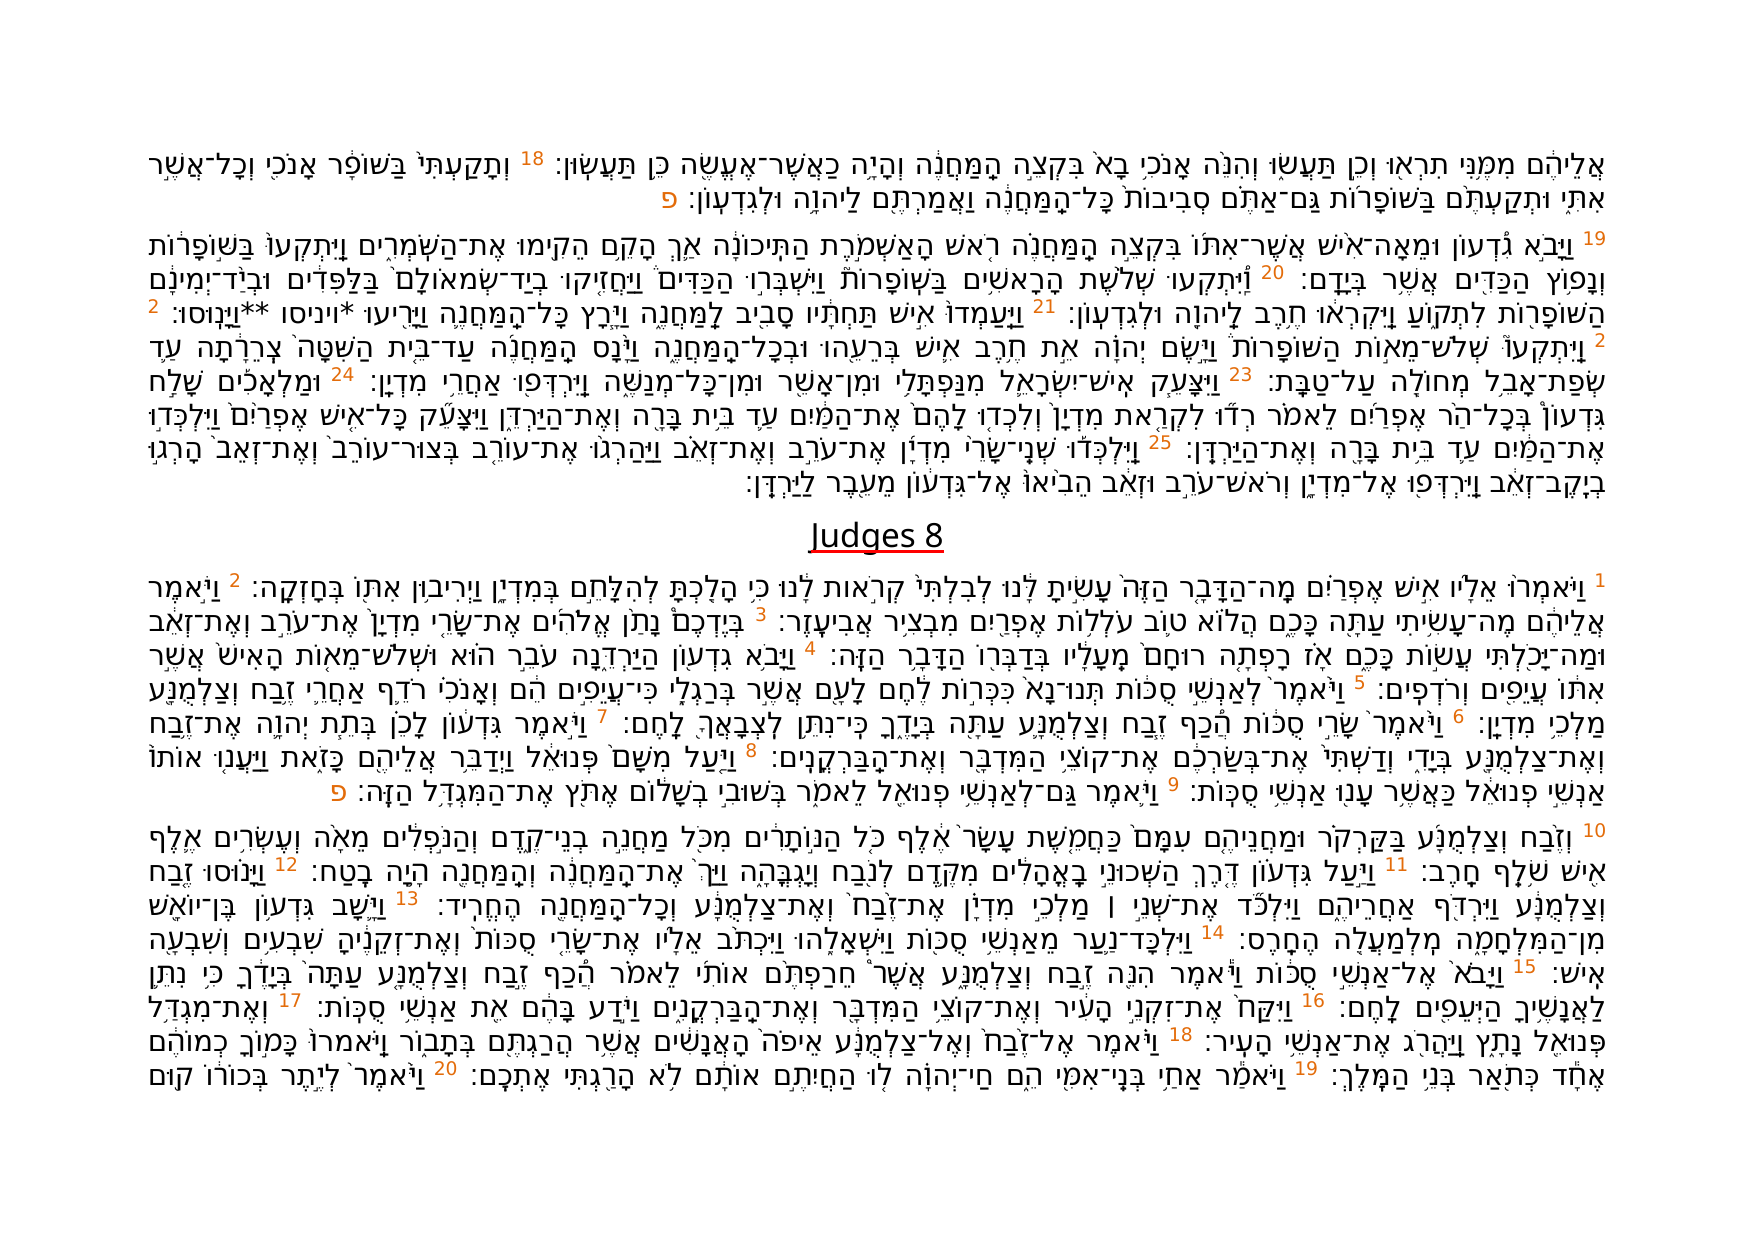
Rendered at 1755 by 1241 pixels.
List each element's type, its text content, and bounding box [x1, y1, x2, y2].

text 19 וַיָּבֹ֣א גִ֠דְעוֹן וּמֵאָה־אִ֨ישׁ אֲשֶׁר־אִתּ֜וֹ בִּקְצֵ֣ה הַֽמַּחֲנֶ֗ה רֹ֚אשׁ הָאַשְׁמֹ֣רֶת הַתִּֽיכוֹנָ֔ה אַ֛ךְ הָקֵ֥ם הֵקִ֖ימוּ אֶת־הַשֹּֽׁמְרִ֑ים וַֽיִּתְקְעוּ֙ בַּשּׁ֣וֹפָר֔וֹת וְנָפ֥וֹץ הַכַּדִּ֖ים אֲשֶׁ֥ר בְּיָדָֽם׃ ‬‬‬‬20 וַֽ֠יִּתְקְעוּ שְׁלֹ֨שֶׁת הָרָאשִׁ֥ים בַּשּֽׁוֹפָרוֹת֮ וַיִּשְׁבְּר֣וּ הַכַּדִּים֒ וַיַּחֲזִ֤יקוּ בְיַד־שְׂמאֹולָם֙ בַּלַּפִּדִ֔ים וּבְיַ֨ד־יְמִינָ֔ם הַשּׁוֹפָר֖וֹת לִתְק֑וֹעַ וַֽיִּקְרְא֔וּ חֶ֥רֶב לַֽיהוָ֖ה וּלְגִדְעֽוֹן׃ ‬‬‬‬‬21 וַיַּֽעַמְדוּ֙ אִ֣ישׁ תַּחְתָּ֔יו סָבִ֖יב לַֽמַּחֲנֶ֑ה וַיָּ֧רָץ כָּל־הַֽמַּחֲנֶ֛ה וַיָּרִ֖יעוּ *ויניסו **וַיָּנֽוּסוּ׃ ‬‬‬‬22 וַֽיִּתְקְעוּ֮ שְׁלֹשׁ־מֵא֣וֹת הַשּׁוֹפָרוֹת֒ וַיָּ֣שֶׂם יְהוָ֗ה אֵ֣ת חֶ֥רֶב אִ֛ישׁ בְּרֵעֵ֖הוּ וּבְכָל־הַֽמַּחֲנֶ֑ה וַיָּ֨נָס הַֽמַּחֲנֶ֜ה עַד־בֵּ֤ית הַשִּׁטָּה֙ צְֽרֵרָ֔תָה עַ֛ד שְׂפַת־אָבֵ֥ל מְחוֹלָ֖ה עַל־טַבָּֽת׃ ‬‬‬‬23 וַיִּצָּעֵ֧ק אִֽישׁ־יִשְׂרָאֵ֛ל מִנַּפְתָּלִ֥י וּמִן־אָשֵׁ֖ר וּמִן־כָּל־מְנַשֶּׁ֑ה וַֽיִּרְדְּפ֖וּ אַחֲרֵ֥י מִדְיָֽן׃ ‬‬‬‬24 וּמַלְאָכִ֡ים שָׁלַ֣ח גִּדְעוֹן֩ בְּכָל־הַ֨ר אֶפְרַ֜יִם לֵאמֹ֗ר רְד֞וּ לִקְרַ֤את מִדְיָן֙ וְלִכְד֤וּ לָהֶם֙ אֶת־הַמַּ֔יִם עַ֛ד בֵּ֥ית בָּרָ֖ה וְאֶת־הַיַּרְדֵּ֑ן וַיִּצָּעֵ֞ק כָּל־אִ֤ישׁ אֶפְרַ֙יִם֙ וַיִּלְכְּד֣וּ אֶת־הַמַּ֔יִם עַ֛ד בֵּ֥ית בָּרָ֖ה וְאֶת־הַיַּרְדֵּֽן׃ ‬‬‬‬25 וַֽיִּלְכְּד֡וּ שְׁנֵֽי־שָׂרֵ֨י מִדְיָ֜ן אֶת־עֹרֵ֣ב וְאֶת־זְאֵ֗ב וַיַּהַרְג֨וּ אֶת־עוֹרֵ֤ב בְּצוּר־עוֹרֵב֙ וְאֶת־זְאֵב֙ הָרְג֣וּ בְיֶֽקֶב־זְאֵ֔ב וַֽיִּרְדְּפ֖וּ אֶל־מִדְיָ֑ן וְרֹאשׁ־עֹרֵ֣ב וּזְאֵ֔ב הֵבִ֙יאוּ֙ אֶל־גִּדְע֔וֹן מֵעֵ֖בֶר לַיַּרְדֵּֽן׃ ‬‬‬‬‬‬‬‬‬‬‬ [148, 228, 1606, 500]
text 15 וַיְהִי֩ כִשְׁמֹ֨עַ גִּדְע֜וֹן אֶת־מִסְפַּ֧ר הַחֲל֛וֹם וְאֶת־שִׁבְר֖וֹ וַיִּשְׁתָּ֑חוּ וַיָּ֙שָׁב֙ אֶל־מַחֲנֵ֣ה יִשְׂרָאֵ֔ל וַיֹּ֣אמֶר ק֔וּמוּ כִּֽי־נָתַ֧ן יְהוָ֛ה בְּיֶדְכֶ֖ם אֶת־מַחֲנֵ֥ה מִדְיָֽן׃ ‬‬‬‬16 וַיַּ֛חַץ אֶת־שְׁלֹשׁ־מֵא֥וֹת הָאִ֖ישׁ שְׁלֹשָׁ֣ה רָאשִׁ֑ים וַיִּתֵּ֨ן שׁוֹפָר֤וֹת בְּיַד־כֻּלָּם֙ וְכַדִּ֣ים רֵקִ֔ים וְלַפִּדִ֖ים בְּת֥וֹךְ הַכַּדִּֽים׃ ‬‬‬‬17 וַיֹּ֣אמֶר אֲלֵיהֶ֔ם מִמֶּ֥נִּי תִרְא֖וּ וְכֵ֣ן תַּעֲשׂ֑וּ וְהִנֵּ֨ה אָנֹכִ֥י בָא֙ בִּקְצֵ֣ה הַֽמַּחֲנֶ֔ה וְהָיָ֥ה כַאֲשֶׁר־אֶעֱשֶׂ֖ה כֵּ֥ן תַּעֲשֽׂוּן׃ ‬‬‬‬18 וְתָקַעְתִּי֙ בַּשּׁוֹפָ֔ר אָנֹכִ֖י וְכָל־אֲשֶׁ֣ר אִתִּ֑י וּתְקַעְתֶּ֨ם בַּשּׁוֹפָר֜וֹת גַּם־אַתֶּ֗ם סְבִיבוֹת֙ כָּל־הַֽמַּחֲנֶ֔ה וַאֲמַרְתֶּ֖ם לַיהוָ֥ה וּלְגִדְעֽוֹן׃ פ ‬‬‬‬‬‬‬‬ [148, 148, 1606, 216]
text 1 וַיֹּאמְר֨וּ אֵלָ֜יו אִ֣ישׁ אֶפְרַ֗יִם מָֽה־הַדָּבָ֤ר הַזֶּה֙ עָשִׂ֣יתָ לָּ֔נוּ לְבִלְתִּי֙ קְרֹ֣אות לָ֔נוּ כִּ֥י הָלַ֖כְתָּ לְהִלָּחֵ֣ם בְּמִדְיָ֑ן וַיְרִיב֥וּן אִתּ֖וֹ בְּחָזְקָֽה׃ 2 וַיֹּ֣אמֶר אֲלֵיהֶ֔ם מֶה־עָשִׂ֥יתִי עַתָּ֖ה כָּכֶ֑ם הֲל֗וֹא ט֛וֹב עֹלְל֥וֹת אֶפְרַ֖יִם מִבְצִ֥יר אֲבִיעֶֽזֶר׃ ‬‬‬‬3 בְּיֶדְכֶם֩ נָתַ֨ן אֱלֹהִ֜ים אֶת־שָׂרֵ֤י מִדְיָן֙ אֶת־עֹרֵ֣ב וְאֶת־זְאֵ֔ב וּמַה־יָּכֹ֖לְתִּי עֲשׂ֣וֹת כָּכֶ֑ם אָ֗ז רָפְתָ֤ה רוּחָם֙ מֵֽעָלָ֔יו בְּדַבְּר֖וֹ הַדָּבָ֥ר הַזֶּֽה׃ ‬‬‬‬4 וַיָּבֹ֥א גִדְע֖וֹן הַיַּרְדֵּ֑נָה עֹבֵ֣ר ה֗וּא וּשְׁלֹשׁ־מֵא֤וֹת הָאִישׁ֙ אֲשֶׁ֣ר אִתּ֔וֹ עֲיֵפִ֖ים וְרֹדְפִֽים׃ ‬‬‬‬5 וַיֹּ֙אמֶר֙ לְאַנְשֵׁ֣י סֻכּ֔וֹת תְּנוּ־נָא֙ כִּכְּר֣וֹת לֶ֔חֶם לָעָ֖ם אֲשֶׁ֣ר בְּרַגְלָ֑י כִּי־עֲיֵפִ֣ים הֵ֔ם וְאָנֹכִ֗י רֹדֵ֛ף אַחֲרֵ֛י זֶ֥בַח וְצַלְמֻנָּ֖ע מַלְכֵ֥י מִדְיָֽן׃ ‬‬‬‬6 וַיֹּ֙אמֶר֙ שָׂרֵ֣י סֻכּ֔וֹת הֲ֠כַף זֶ֧בַח וְצַלְמֻנָּ֛ע עַתָּ֖ה בְּיָדֶ֑ךָ כִּֽי־נִתֵּ֥ן לִֽצְבָאֲךָ֖ לָֽחֶם׃ ‬‬‬‬7 וַיֹּ֣אמֶר גִּדְע֔וֹן לָכֵ֗ן בְּתֵ֧ת יְהוָ֛ה אֶת־זֶ֥בַח וְאֶת־צַלְמֻנָּ֖ע בְּיָדִ֑י וְדַשְׁתִּי֙ אֶת־בְּשַׂרְכֶ֔ם אֶת־קוֹצֵ֥י הַמִּדְבָּ֖ר וְאֶת־הַֽבַּרְקֳנִֽים׃ ‬‬‬‬8 וַיַּ֤עַל מִשָּׁם֙ פְּנוּאֵ֔ל וַיְדַבֵּ֥ר אֲלֵיהֶ֖ם כָּזֹ֑את וַיַּעֲנ֤וּ אוֹתוֹ֙ אַנְשֵׁ֣י פְנוּאֵ֔ל כַּאֲשֶׁ֥ר עָנ֖וּ אַנְשֵׁ֥י סֻכּֽוֹת׃ ‬‬‬‬9 וַיֹּ֛אמֶר גַּם־לְאַנְשֵׁ֥י פְנוּאֵ֖ל לֵאמֹ֑ר בְּשׁוּבִ֣י בְשָׁל֔וֹם אֶתֹּ֖ץ אֶת־הַמִּגְדָּ֥ל הַזֶּֽה׃ פ ‬‬‬‬‬‬‬‬‬‬‬‬ [148, 570, 1606, 808]
text Judges 8 [148, 512, 1606, 558]
text 10 וְזֶ֨בַח וְצַלְמֻנָּ֜ע בַּקַּרְקֹ֗ר וּמַחֲנֵיהֶ֤ם עִמָּם֙ כַּחֲמֵ֤שֶׁת עָשָׂר֙ אֶ֔לֶף כֹּ֚ל הַנּ֣וֹתָרִ֔ים מִכֹּ֖ל מַחֲנֵ֣ה בְנֵי־קֶ֑דֶם וְהַנֹּ֣פְלִ֔ים מֵאָ֨ה וְעֶשְׂרִ֥ים אֶ֛לֶף אִ֖ישׁ שֹׁ֥לֵֽף חָֽרֶב׃ ‬‬‬‬11 וַיַּ֣עַל גִּדְע֗וֹן דֶּ֚רֶךְ הַשְּׁכוּנֵ֣י בֽ͏ָאֳהָלִ֔ים מִקֶּ֥דֶם לְנֹ֖בַח וְיָגְבֳּהָ֑ה וַיַּךְ֙ אֶת־הַֽמַּחֲנֶ֔ה וְהַֽמַּחֲנֶ֖ה הָ֥יָה בֶֽטַח׃ ‬‬‬‬12 וַיָּנ֗וּסוּ זֶ֚בַח וְצַלְמֻנָּ֔ע וַיִּרְדֹּ֖ף אַחֲרֵיהֶ֑ם וַיִּלְכֹּ֞ד אֶת־שְׁנֵ֣י ׀ מַלְכֵ֣י מִדְיָ֗ן אֶת־זֶ֙בַח֙ וְאֶת־צַלְמֻנָּ֔ע וְכָל־הַֽמַּחֲנֶ֖ה הֶחֱרִֽיד׃ ‬‬‬‬13 וַיָּ֛שָׁב גִּדְע֥וֹן בֶּן־יוֹאָ֖שׁ מִן־הַמִּלְחָמָ֑ה מִֽלְמַעֲלֵ֖ה הֶחָֽרֶס׃ ‬‬‬‬14 וַיִּלְכָּד־נַ֛עַר מֵאַנְשֵׁ֥י סֻכּ֖וֹת וַיִּשְׁאָלֵ֑הוּ וַיִּכְתֹּ֨ב אֵלָ֜יו אֶת־שָׂרֵ֤י סֻכּוֹת֙ וְאֶת־זְקֵנֶ֔יהָ שִׁבְעִ֥ים וְשִׁבְעָ֖ה אִֽישׁ׃ ‬‬‬‬15 וַיָּבֹא֙ אֶל־אַנְשֵׁ֣י סֻכּ֔וֹת וַיֹּ֕אמֶר הִנֵּ֖ה זֶ֣בַח וְצַלְמֻנָּ֑ע אֲשֶׁר֩ חֵרַפְתֶּ֨ם אוֹתִ֜י לֵאמֹ֗ר הֲ֠כַף זֶ֣בַח וְצַלְמֻנָּ֤ע עַתָּה֙ בְּיָדֶ֔ךָ כִּ֥י נִתֵּ֛ן לַאֲנָשֶׁ֥יךָ הַיְּעֵפִ֖ים לָֽחֶם׃ ‬‬‬‬16 וַיִּקַּח֙ אֶת־זִקְנֵ֣י הָעִ֔יר וְאֶת־קוֹצֵ֥י הַמִּדְבָּ֖ר וְאֶת־הַֽבַּרְקֳנִ֑ים וַיֹּ֣דַע בָּהֶ֔ם אֵ֖ת אַנְשֵׁ֥י סֻכּֽוֹת׃ ‬‬‬‬17 וְאֶת־מִגְדַּ֥ל פְּנוּאֵ֖ל נָתָ֑ץ וַֽיַּהֲרֹ֖ג אֶת־אַנְשֵׁ֥י הָעִֽיר׃ ‬‬‬‬18 וַיֹּ֗אמֶר אֶל־זֶ֙בַח֙ וְאֶל־צַלְמֻנָּ֔ע אֵיפֹה֙ הָאֲנָשִׁ֔ים אֲשֶׁ֥ר הֲרַגְתֶּ֖ם בְּתָב֑וֹר וַֽיֹּאמרוּ֙ כָּמ֣וֹךָ כְמוֹהֶ֔ם אֶחָ֕ד כְּתֹ֖אַר בְּנֵ֥י הַמֶּֽלֶךְ׃ ‬‬‬‬19 וַיֹּאמַ֕ר אַחַ֥י בְּנֵֽי־אִמִּ֖י הֵ֑ם חַי־יְהוָ֗ה ל֚וּ הַחֲיִתֶ֣ם אוֹתָ֔ם לֹ֥א הָרַ֖גְתִּי אֶתְכֶֽם׃ ‬‬‬‬20 וַיֹּ֙אמֶר֙ לְיֶ֣תֶר בְּכוֹר֔וֹ ק֖וּם הֲרֹ֣ג אוֹתָ֑ם וְלֹא־שָׁלַ֨ף הַנַּ֤עַר חַרְבּוֹ֙ כִּ֣י יָרֵ֔א כִּ֥י עוֹדֶ֖נּוּ נָֽעַר׃ ‬‬‬‬21 וַיֹּ֜אמֶר זֶ֣בַח וְצַלְמֻנָּ֗ע ק֤וּם אַתָּה֙ וּפְגַע־בָּ֔נוּ כִּ֥י כָאִ֖ישׁ גְּבוּרָת֑וֹ וַיָּ֣קָם גִּדְע֗וֹן וַֽיַּהֲרֹג֙ אֶת־זֶ֣בַח וְאֶת־צַלְמֻנָּ֔ע וַיִּקַּח֙ אֶת־הַשַּׂ֣הֲרֹנִ֔ים אֲשֶׁ֖ר בְּצַוְּארֵ֥י גְמַלֵּיהֶֽם׃ ‬‬‬‬22 וַיֹּאמְר֤וּ אִֽישׁ־יִשְׂרָאֵל֙ אֶל־גִּדְע֔וֹן מְשָׁל־בָּ֙נוּ֙ גַּם־אַתָּ֔ה גַּם־בִּנְךָ֖ גַּ֣ם בֶּן־בְּנֶ֑ךָ כִּ֥י הוֹשַׁעְתָּ֖נוּ מִיַּ֥ד מִדְיָֽן׃ ‬‬‬‬23 וַיֹּ֤אמֶר אֲלֵהֶם֙ גִּדְע֔וֹן לֹֽא־אֶמְשֹׁ֤ל אֲנִי֙ בָּכֶ֔ם וְלֹֽא־יִמְשֹׁ֥ל בְּנִ֖י בָּכֶ֑ם יְהוָ֖ה יִמְשֹׁ֥ל בָּכֶֽם׃ ‬‬‬‬24 וַיֹּ֨אמֶר אֲלֵהֶ֜ם גִּדְע֗וֹן אֶשְׁאֲלָ֤ה מִכֶּם֙ שְׁאֵלָ֔ה וּתְנוּ־לִ֕י אִ֖ישׁ נֶ֣זֶם שְׁלָל֑וֹ כִּֽי־נִזְמֵ֤י זָהָב֙ לָהֶ֔ם כִּ֥י יִשְׁמְעֵאלִ֖ים הֵֽם׃ ‬‬‬‬25 וַיֹּאמְר֖וּ נָת֣וֹן נִתֵּ֑ן וַֽיִּפְרְשׂוּ֙ אֶת־הַשִּׂמְלָ֔ה וַיַּשְׁלִ֣יכוּ שָׁ֔מָּה אִ֖ישׁ נֶ֥זֶם שְׁלָלֽוֹ׃ ‬‬‬‬26 וַיְהִ֗י מִשְׁקַ֞ל נִזְמֵ֤י הַזָּהָב֙ אֲשֶׁ֣ר שָׁאָ֔ל אֶ֥לֶף וּשְׁבַע־מֵא֖וֹת זָהָ֑ב לְ֠בַד מִן־הַשַּׂהֲרֹנִ֨ים וְהַנְּטִפ֜וֹת וּבִגְדֵ֣י הָאַרְגָּמָ֗ן שֶׁעַל֙ מַלְכֵ֣י מִדְיָ֔ן וּלְבַד֙ מִן־הָ֣עֲנָק֔וֹת אֲשֶׁ֖ר בְּצַוְּארֵ֥י גְמַלֵּיהֶֽם׃ ‬‬‬‬27 וַיַּעַשׂ֩ אוֹת֨וֹ גִדְע֜וֹן לְאֵפ֗וֹד וַיַּצֵּ֨ג אוֹת֤וֹ בְעִירוֹ֙ בְּעָפְרָ֔ה וַיִּזְנ֧וּ כָֽל־יִשְׂרָאֵ֛ל אַחֲרָ֖יו שָׁ֑ם וַיְהִ֛י לְגִדְע֥וֹן וּלְבֵית֖וֹ לְמוֹקֵֽשׁ׃ ‬‬‬‬28 וַיִּכָּנַ֣ע מִדְיָ֗ן לִפְנֵי֙ בְּנֵ֣י יִשְׂרָאֵ֔ל וְלֹ֥א יָסְפ֖וּ לָשֵׂ֣את רֹאשָׁ֑ם וַתִּשְׁקֹ֥ט הָאָ֛רֶץ אַרְבָּעִ֥ים שָׁנָ֖ה בִּימֵ֥י גִדְעֽוֹן׃ פ ‬‬‬‬‬‬‬‬‬‬‬‬‬‬‬‬‬‬‬‬‬‬‬ [148, 820, 1606, 1092]
